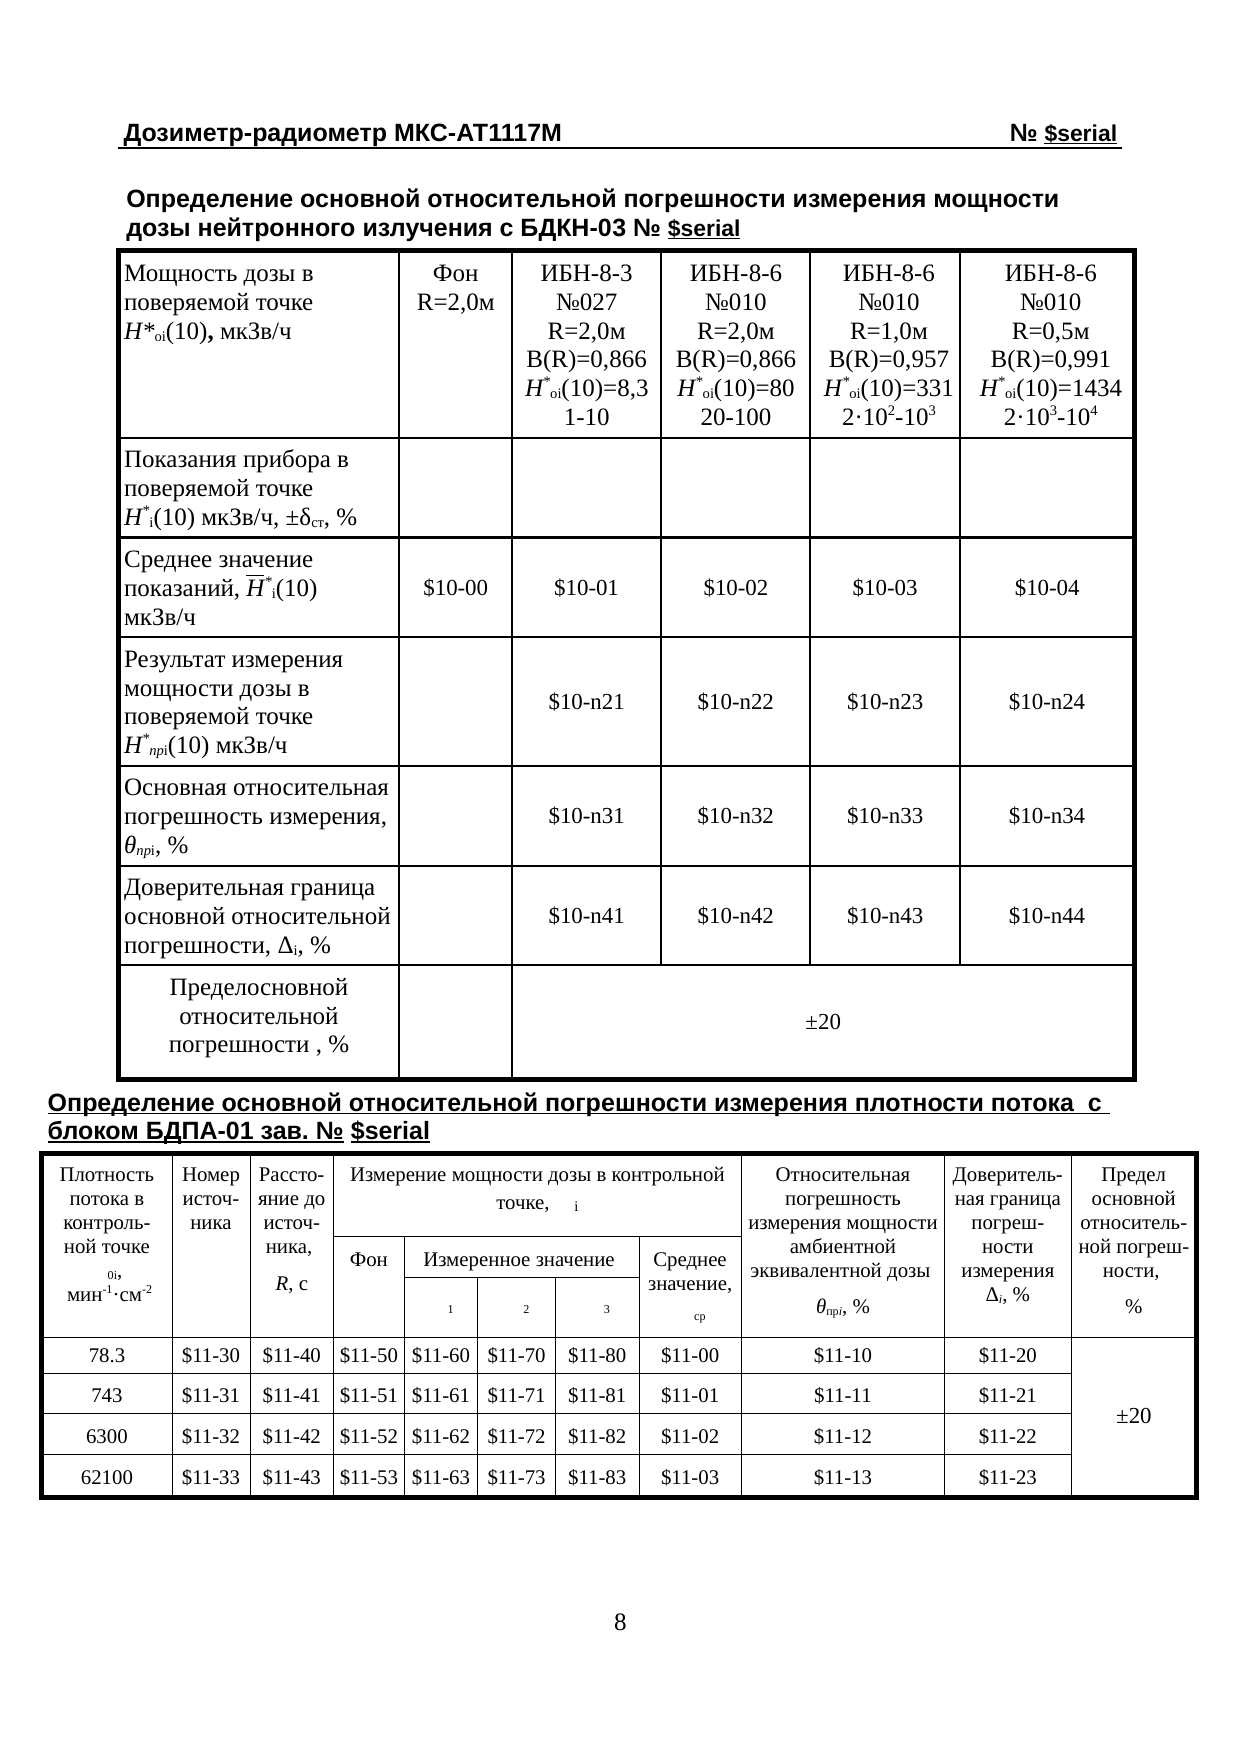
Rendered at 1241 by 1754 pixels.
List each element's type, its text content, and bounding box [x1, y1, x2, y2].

table_cell $11-71 [478, 1374, 555, 1413]
table_cell $11-13 [742, 1455, 944, 1494]
table_cell ±20 [513, 966, 1132, 1077]
table_cell Доверитель-ная граница погреш-ности измерения Δi, % [945, 1156, 1071, 1337]
table_cell [513, 439, 660, 536]
table_cell Результат измерения мощности дозы в поверяемой точке H*прi(10) мкЗв/ч [121, 638, 398, 765]
table_cell Номер источ-ника [173, 1156, 250, 1337]
table_cell $11-82 [556, 1414, 639, 1454]
table_cell $11-72 [478, 1414, 555, 1454]
table_cell $10-n22 [662, 638, 809, 765]
table_cell $10-n31 [513, 767, 660, 864]
table_cell [400, 439, 511, 536]
table_cell $10-01 [513, 539, 660, 636]
table_cell $10-00 [400, 539, 511, 636]
table_cell Предел основной относитель-ной погреш-ности, % [1072, 1156, 1194, 1337]
table_cell 743 [44, 1374, 172, 1413]
table_cell $10-n32 [662, 767, 809, 864]
table_cell 6300 [44, 1414, 172, 1454]
table_cell $11-61 [405, 1374, 477, 1413]
table_cell $11-70 [478, 1338, 555, 1372]
table_cell $11-41 [251, 1374, 333, 1413]
table_cell $10-n34 [961, 767, 1132, 864]
table_cell Относительная погрешность измерения мощности амбиентной эквивалентной дозы θпрi, % [742, 1156, 944, 1337]
table_header Определение основной относительной погрешности измерения мощности дозы нейтронного излучения с БДКН-03 № $serial [118, 179, 1134, 247]
table_cell 1 [405, 1278, 477, 1337]
table_cell $11-80 [556, 1338, 639, 1372]
table_cell Мощность дозы в поверяемой точке H*oi(10), мкЗв/ч [121, 253, 398, 437]
table_cell $11-32 [173, 1414, 250, 1454]
table_cell Доверительная граница основной относительной погрешности, Δi, % [121, 867, 398, 964]
table_cell $11-11 [742, 1374, 944, 1413]
table_cell $10-n42 [662, 867, 809, 964]
table_cell Фон [334, 1237, 404, 1337]
table_cell [400, 638, 511, 765]
table_cell [662, 439, 809, 536]
table_cell [400, 867, 511, 964]
table_cell $11-33 [173, 1455, 250, 1494]
table_cell $11-22 [945, 1414, 1071, 1454]
table_cell $10-n23 [811, 638, 959, 765]
table_cell 62100 [44, 1455, 172, 1494]
table_cell $11-83 [556, 1455, 639, 1494]
table_cell ИБН-8-6 №010 R=0,5м B(R)=0,991 H*oi(10)=1434 2·103-104 [961, 253, 1132, 437]
table_cell $11-53 [334, 1455, 404, 1494]
table_cell Измерение мощности дозы в контрольной точке, i [334, 1156, 741, 1236]
table_cell $10-n24 [961, 638, 1132, 765]
table_cell $10-04 [961, 539, 1132, 636]
table_cell [400, 767, 511, 864]
table_cell $10-02 [662, 539, 809, 636]
table_cell $11-42 [251, 1414, 333, 1454]
table_cell Измеренное значение [405, 1237, 639, 1277]
table_cell ±20 [1072, 1338, 1194, 1494]
table_cell [961, 439, 1132, 536]
table_cell Среднее значение, ср [640, 1237, 741, 1337]
table_cell $11-20 [945, 1338, 1071, 1372]
table_cell $11-63 [405, 1455, 477, 1494]
table_header Определение основной относительной погрешности измерения плотности потока с блоком БДПА-01 зав. № $serial [42, 1082, 1196, 1151]
table_cell 78,3 [44, 1338, 172, 1372]
table_cell $11-40 [251, 1338, 333, 1372]
table_cell Показания прибора в поверяемой точке H*i(10) мкЗв/ч, ±δст, % [121, 439, 398, 536]
table_cell ИБН-8-6 №010 R=1,0м B(R)=0,957 H*oi(10)=331 2·102-103 [811, 253, 959, 437]
table_cell $11-62 [405, 1414, 477, 1454]
table_cell $10-n41 [513, 867, 660, 964]
table_cell $10-n43 [811, 867, 959, 964]
table_cell [400, 966, 511, 1077]
table_cell $11-60 [405, 1338, 477, 1372]
table_cell ИБН-8-6 №010 R=2,0м B(R)=0,866 H*oi(10)=80 20-100 [662, 253, 809, 437]
table_cell Пределосновной относительной погрешности , % [121, 966, 398, 1077]
table_cell [811, 439, 959, 536]
table_cell 2 [478, 1278, 555, 1337]
table_cell $11-21 [945, 1374, 1071, 1413]
table_cell $11-43 [251, 1455, 333, 1494]
table_cell Среднее значение показаний, H*i(10) мкЗв/ч [121, 539, 398, 636]
table_cell $11-81 [556, 1374, 639, 1413]
table_cell 3 [556, 1278, 639, 1337]
table_cell $11-00 [640, 1338, 741, 1372]
table_cell $11-03 [640, 1455, 741, 1494]
table_cell $11-31 [173, 1374, 250, 1413]
table_cell Фон R=2,0м [400, 253, 511, 437]
table_cell Плотность потока в контроль-ной точке 0i, мин-1·см-2 [44, 1156, 172, 1337]
table_cell $10-n33 [811, 767, 959, 864]
table_cell ИБН-8-3 №027 R=2,0м B(R)=0,866 H*oi(10)=8,3 1-10 [513, 253, 660, 437]
table_cell $11-52 [334, 1414, 404, 1454]
table_cell $11-10 [742, 1338, 944, 1372]
table_cell $11-23 [945, 1455, 1071, 1494]
table_cell $11-50 [334, 1338, 404, 1372]
table_cell $11-73 [478, 1455, 555, 1494]
table_cell $10-n44 [961, 867, 1132, 964]
table_cell Основная относительная погрешность измерения, θпрi, % [121, 767, 398, 864]
table_cell $11-12 [742, 1414, 944, 1454]
table_cell $11-51 [334, 1374, 404, 1413]
table_cell Рассто-яние до источ-ника, R, с [251, 1156, 333, 1337]
table_cell $11-30 [173, 1338, 250, 1372]
table_cell $10-03 [811, 539, 959, 636]
table_cell $11-02 [640, 1414, 741, 1454]
table_cell $11-01 [640, 1374, 741, 1413]
table_cell $10-n21 [513, 638, 660, 765]
